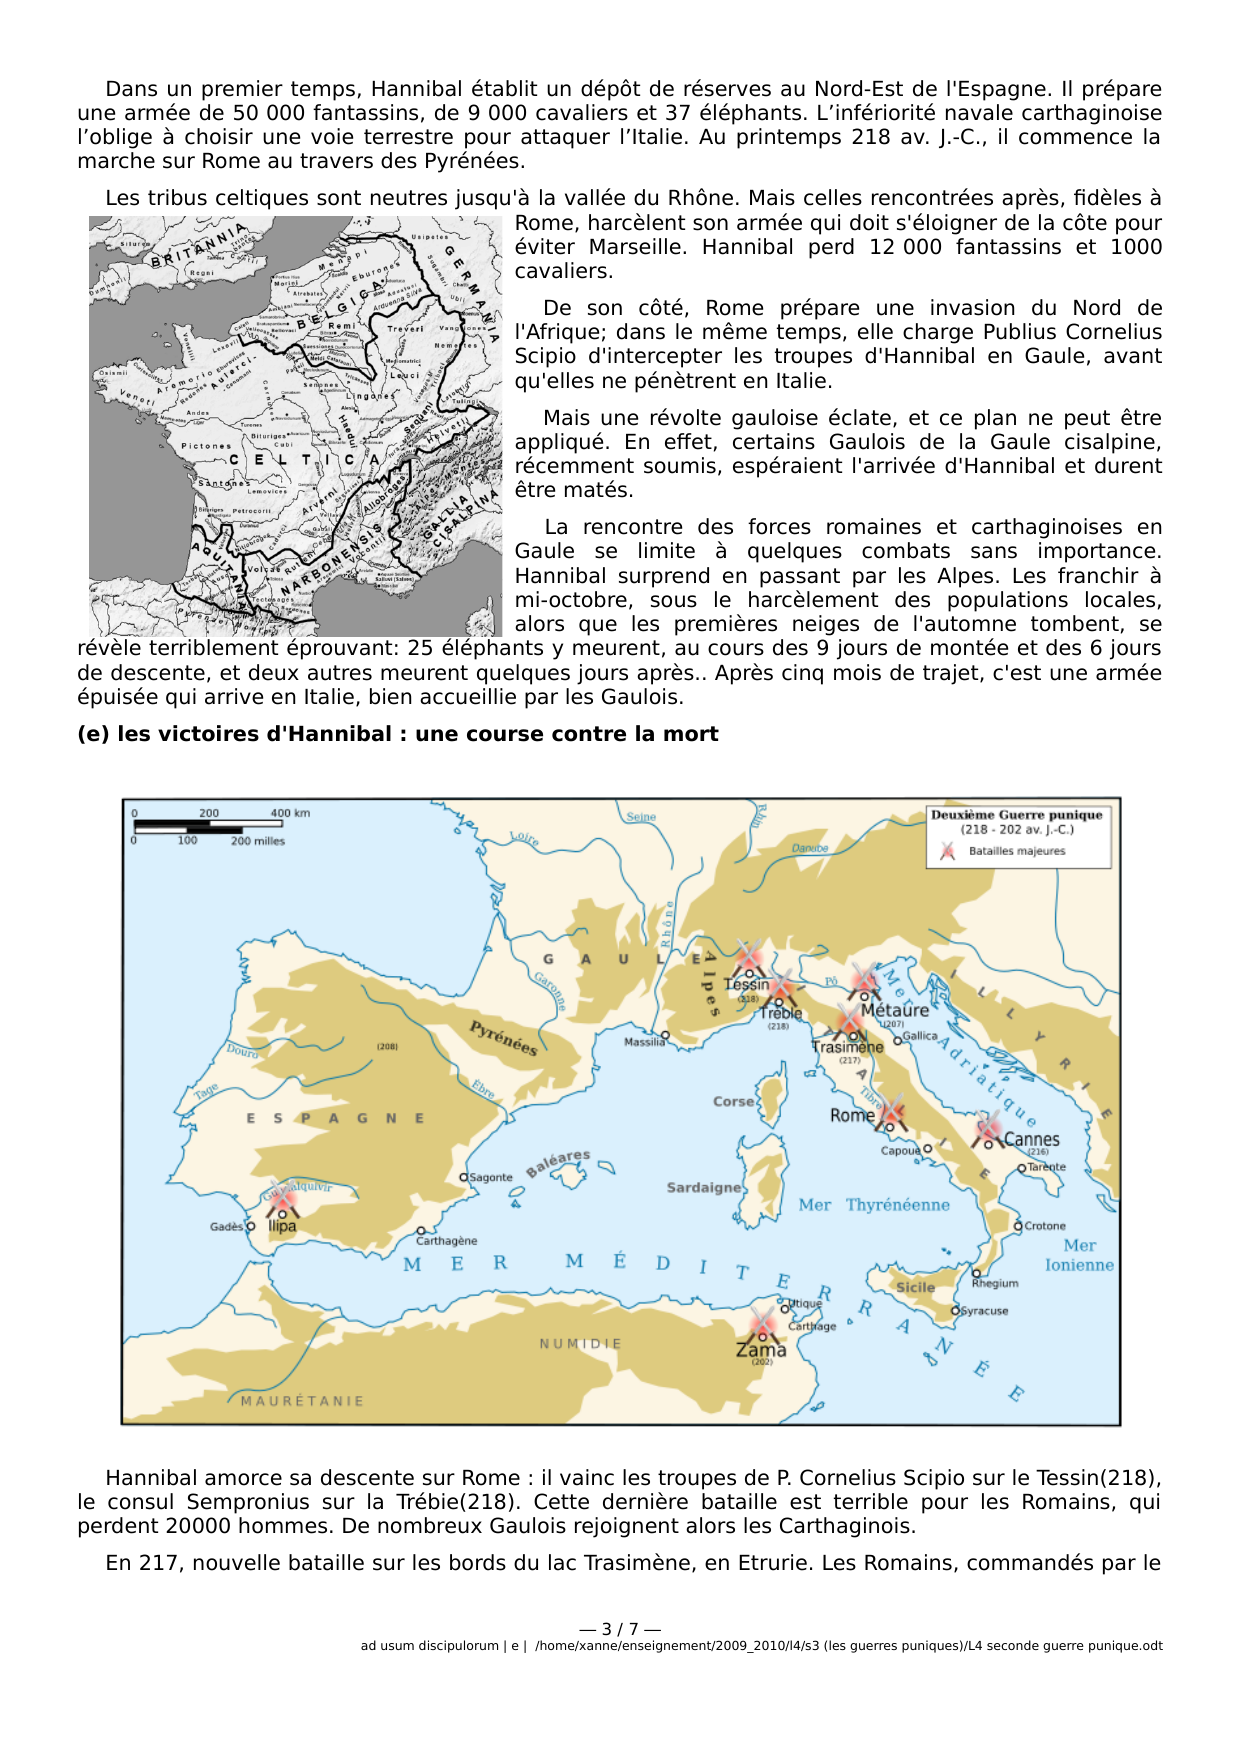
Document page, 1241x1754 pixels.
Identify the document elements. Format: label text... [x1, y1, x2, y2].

text Hannibal amorce sa descente sur Rome : il vainc les troupes de P. Cornelius Scipio sur le Tessin(218), le consul Sempronius sur la Trébie(218). Cette dernière bataille est terrible pour les Romains, qui perdent 20000 hommes. De nombreux Gaulois rejoignent alors les Carthaginois. [77, 1466, 1163, 1538]
text Les tribus celtiques sont neutres jusqu'à la vallée du Rhône. Mais celles rencontrées après, fidèles à Rome, harcèlent son armée qui doit s'éloigner de la côte pour éviter Marseille. Hannibal perd 12 000 fantassins et 1000 cavaliers. [77, 186, 1163, 283]
picture [89, 216, 503, 637]
picture [118, 795, 1123, 1429]
text (e) les victoires d'Hannibal : une course contre la mort [77, 722, 1163, 746]
text Dans un premier temps, Hannibal établit un dépôt de réserves au Nord-Est de l'Espagne. Il prépare une armée de 50 000 fantassins, de 9 000 cavaliers et 37 éléphants. L’infériorité navale carthaginoise l’oblige à choisir une voie terrestre pour attaquer l’Italie. Au printemps 218 av. J.-C., il commence la marche sur Rome au travers des Pyrénées. [77, 77, 1163, 174]
text De son côté, Rome prépare une invasion du Nord de l'Afrique; dans le même temps, elle charge Publius Cornelius Scipio d'intercepter les troupes d'Hannibal en Gaule, avant qu'elles ne pénètrent en Italie. [503, 296, 1163, 393]
text Mais une révolte gauloise éclate, et ce plan ne peut être appliqué. En effet, certains Gaulois de la Gaule cisalpine, récemment soumis, espéraient l'arrivée d'Hannibal et durent être matés. [503, 406, 1163, 503]
text En 217, nouvelle bataille sur les bords du lac Trasimène, en Etrurie. Les Romains, commandés par le [77, 1551, 1163, 1575]
text La rencontre des forces romaines et carthaginoises en Gaule se limite à quelques combats sans importance. Hannibal surprend en passant par les Alpes. Les franchir à mi-octobre, sous le harcèlement des populations locales, alors que les premières neiges de l'automne tombent, se révèle terriblement éprouvant: 25 éléphants y meurent, au cours des 9 jours de montée et des 6 jours de descente, et deux autres meurent quelques jours après.. Après cinq mois de trajet, c'est une armée épuisée qui arrive en Italie, bien accueillie par les Gaulois. [77, 515, 1163, 709]
